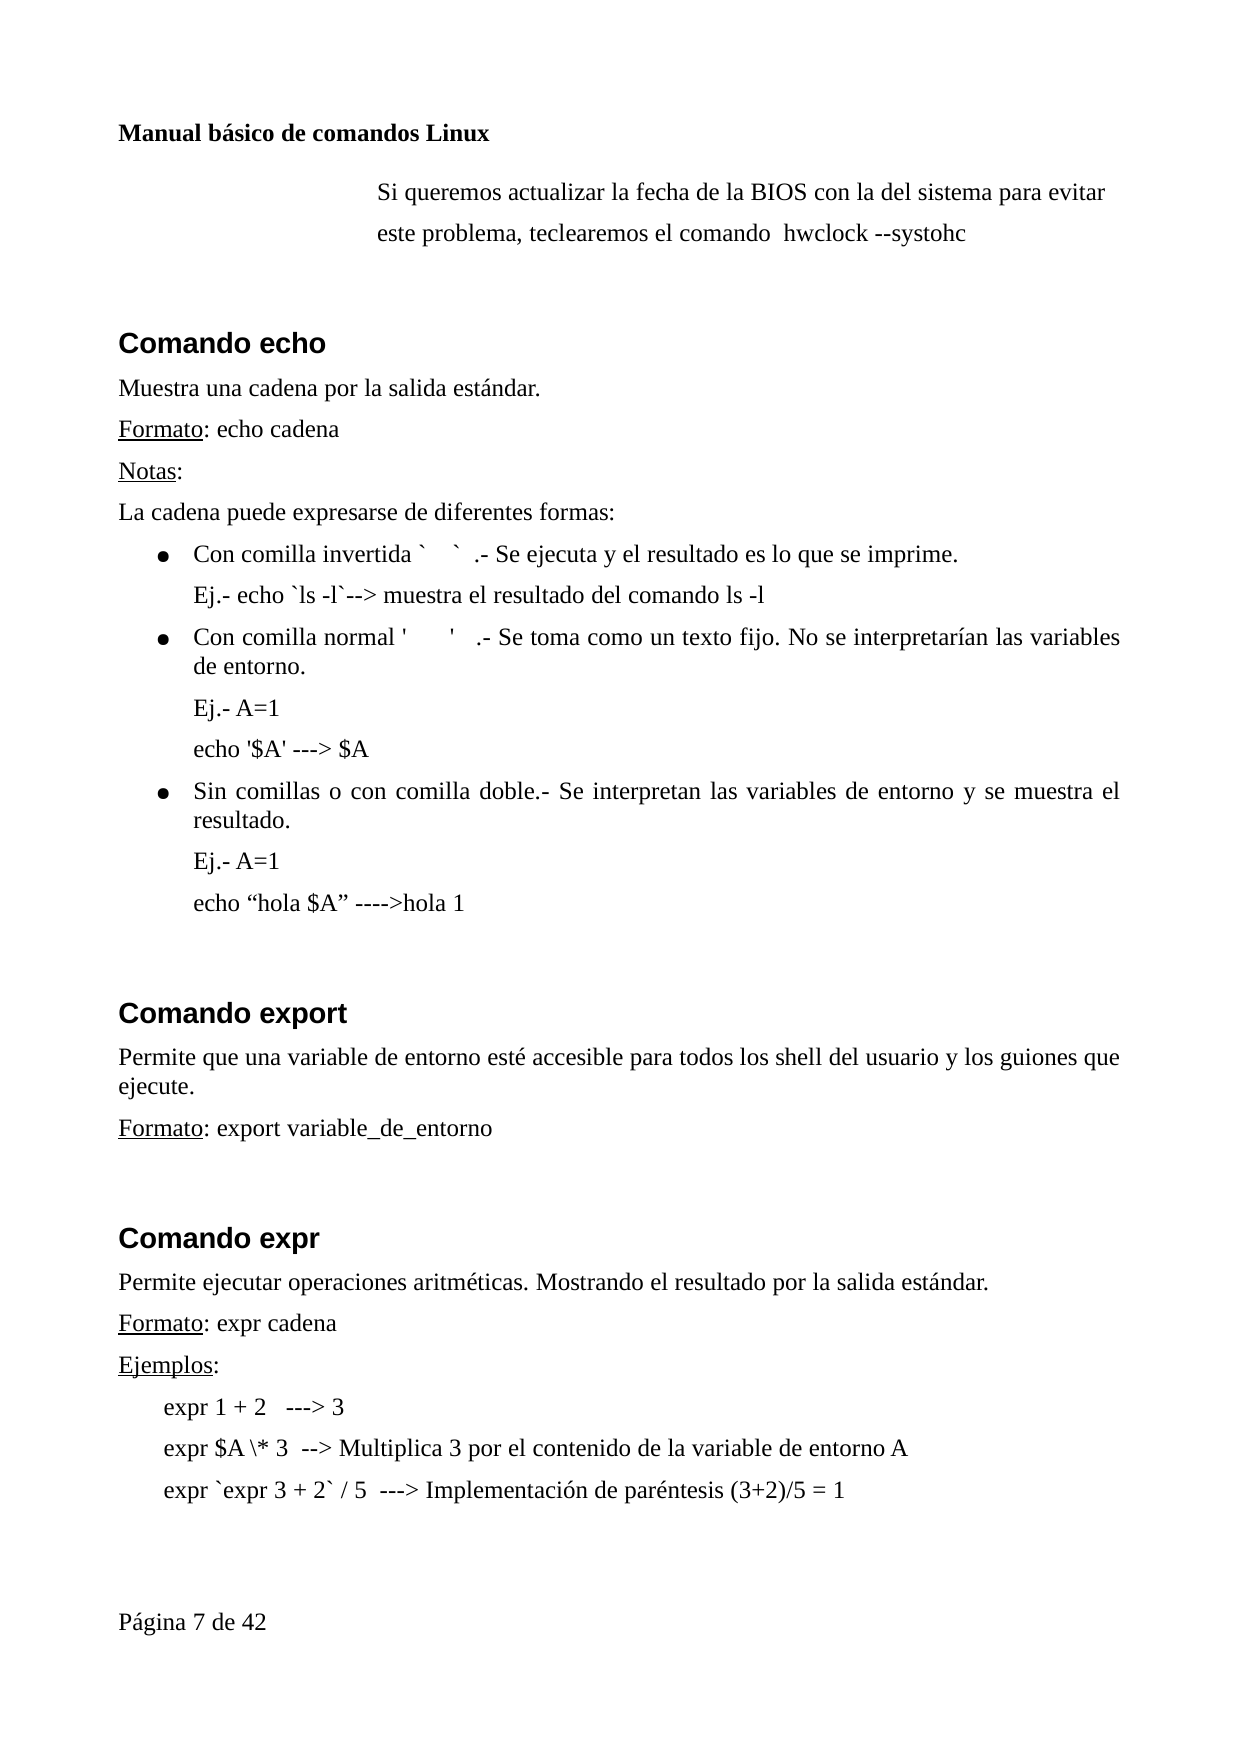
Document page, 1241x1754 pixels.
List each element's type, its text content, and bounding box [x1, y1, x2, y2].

list echo “hola $A” ---->hola 1 [156, 888, 1122, 917]
text expr 1 + 2 ---> 3 [118, 1391, 1122, 1420]
text Si queremos actualizar la fecha de la BIOS con la del sistema para evitar [118, 177, 1122, 206]
text Formato: export variable_de_entorno [118, 1112, 1122, 1142]
text expr $A \* 3 --> Multiplica 3 por el contenido de la variable de entorno A [118, 1433, 1122, 1462]
text Ejemplos: [118, 1350, 1122, 1379]
subtitle Comando expr [118, 1221, 1122, 1254]
list Con comilla invertida ` ` .- Se ejecuta y el resultado es lo que se imprime. [156, 539, 1122, 568]
text Permite que una variable de entorno esté accesible para todos los shell del usuario y los guiones que ejecute. [118, 1042, 1122, 1100]
text Formato: expr cadena [118, 1308, 1122, 1337]
list echo '$A' ---> $A [156, 734, 1122, 763]
subtitle Comando export [118, 996, 1122, 1029]
list Sin comillas o con comilla doble.- Se interpretan las variables de entorno y se muestra el resultado. [156, 776, 1122, 834]
list Ej.- A=1 [156, 692, 1122, 721]
text Muestra una cadena por la salida estándar. [118, 372, 1122, 401]
text Permite ejecutar operaciones aritméticas. Mostrando el resultado por la salida estándar. [118, 1267, 1122, 1296]
list Ej.- A=1 [156, 846, 1122, 875]
text expr `expr 3 + 2` / 5 ---> Implementación de paréntesis (3+2)/5 = 1 [118, 1474, 1122, 1503]
list Ej.- echo `ls -l`--> muestra el resultado del comando ls -l [156, 580, 1122, 609]
text Formato: echo cadena [118, 414, 1122, 443]
subtitle Comando echo [118, 326, 1122, 360]
list Con comilla normal ' ' .- Se toma como un texto fijo. No se interpretarían las variables de entorno. [156, 622, 1122, 680]
text La cadena puede expresarse de diferentes formas: [118, 497, 1122, 526]
text este problema, teclearemos el comando hwclock --systohc [118, 218, 1122, 247]
text Notas: [118, 456, 1122, 484]
